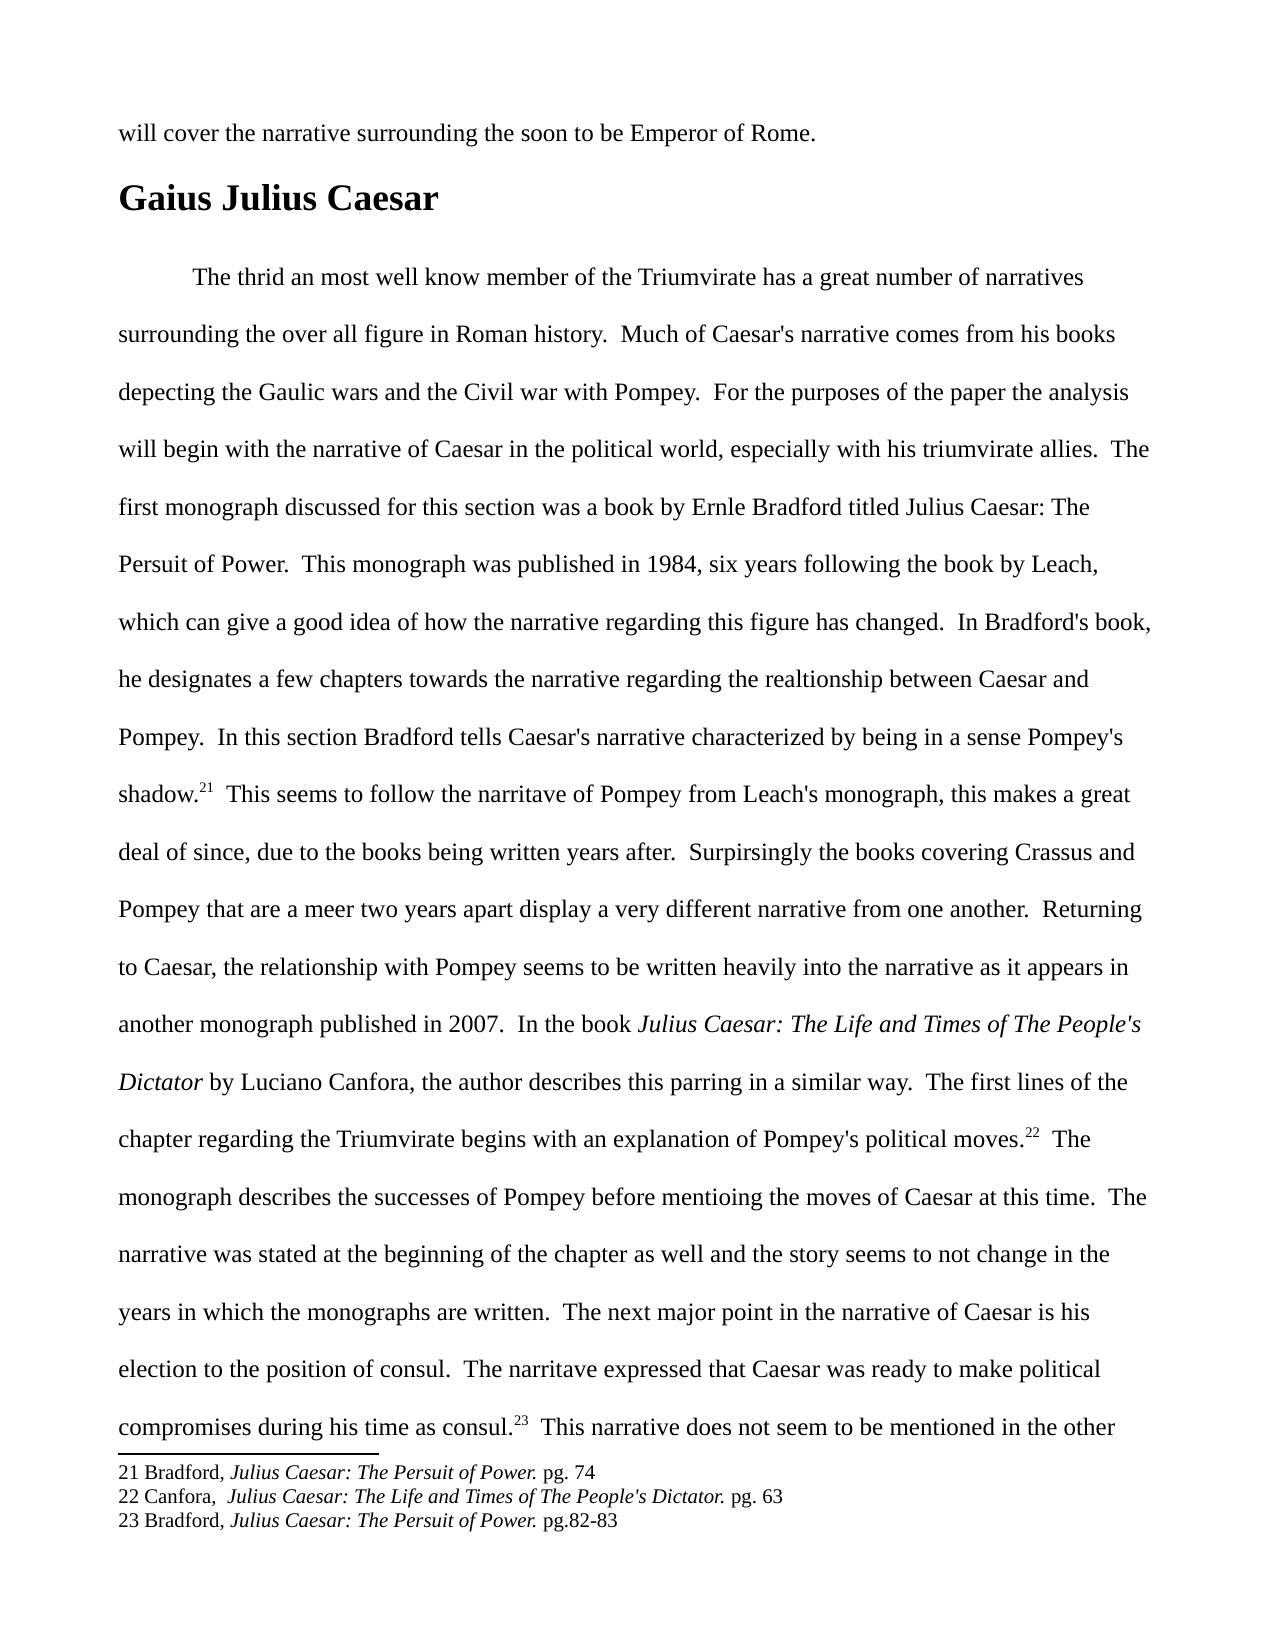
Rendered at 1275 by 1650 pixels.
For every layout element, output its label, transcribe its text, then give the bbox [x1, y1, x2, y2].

text Bradford, Julius Caesar: The Persuit of Power. pg. 74 [118, 1460, 1157, 1484]
text will cover the narrative surrounding the soon to be Emperor of Rome. [118, 118, 1157, 147]
text Bradford, Julius Caesar: The Persuit of Power. pg.82-83 [118, 1508, 1157, 1532]
text The thrid an most well know member of the Triumvirate has a great number of narratives surrounding the over all figure in Roman history. Much of Caesar's narrative comes from his books depecting the Gaulic wars and the Civil war with Pompey. For the purposes of the paper the analysis will begin with the narrative of Caesar in the political world, especially with his triumvirate allies. The first monograph discussed for this section was a book by Ernle Bradford titled Julius Caesar: The Persuit of Power. This monograph was published in 1984, six years following the book by Leach, which can give a good idea of how the narrative regarding this figure has changed. In Bradford's book, he designates a few chapters towards the narrative regarding the realtionship between Caesar and Pompey. In this section Bradford tells Caesar's narrative characterized by being in a sense Pompey's shadow. This seems to follow the narritave of Pompey from Leach's monograph, this makes a great deal of since, due to the books being written years after. Surpirsingly the books covering Crassus and Pompey that are a meer two years apart display a very different narrative from one another. Returning to Caesar, the relationship with Pompey seems to be written heavily into the narrative as it appears in another monograph published in 2007. In the book Julius Caesar: The Life and Times of The People's Dictator by Luciano Canfora, the author describes this parring in a similar way. The first lines of the chapter regarding the Triumvirate begins with an explanation of Pompey's political moves. The monograph describes the successes of Pompey before mentioing the moves of Caesar at this time. The narrative was stated at the beginning of the chapter as well and the story seems to not change in the years in which the monographs are written. The next major point in the narrative of Caesar is his election to the position of consul. The narritave expressed that Caesar was ready to make political compromises during his time as consul. This narrative does not seem to be mentioned in the other [118, 262, 1157, 1441]
text Canfora, Julius Caesar: The Life and Times of The People's Dictator. pg. 63 [118, 1484, 1157, 1508]
text Gaius Julius Caesar [118, 176, 1157, 219]
